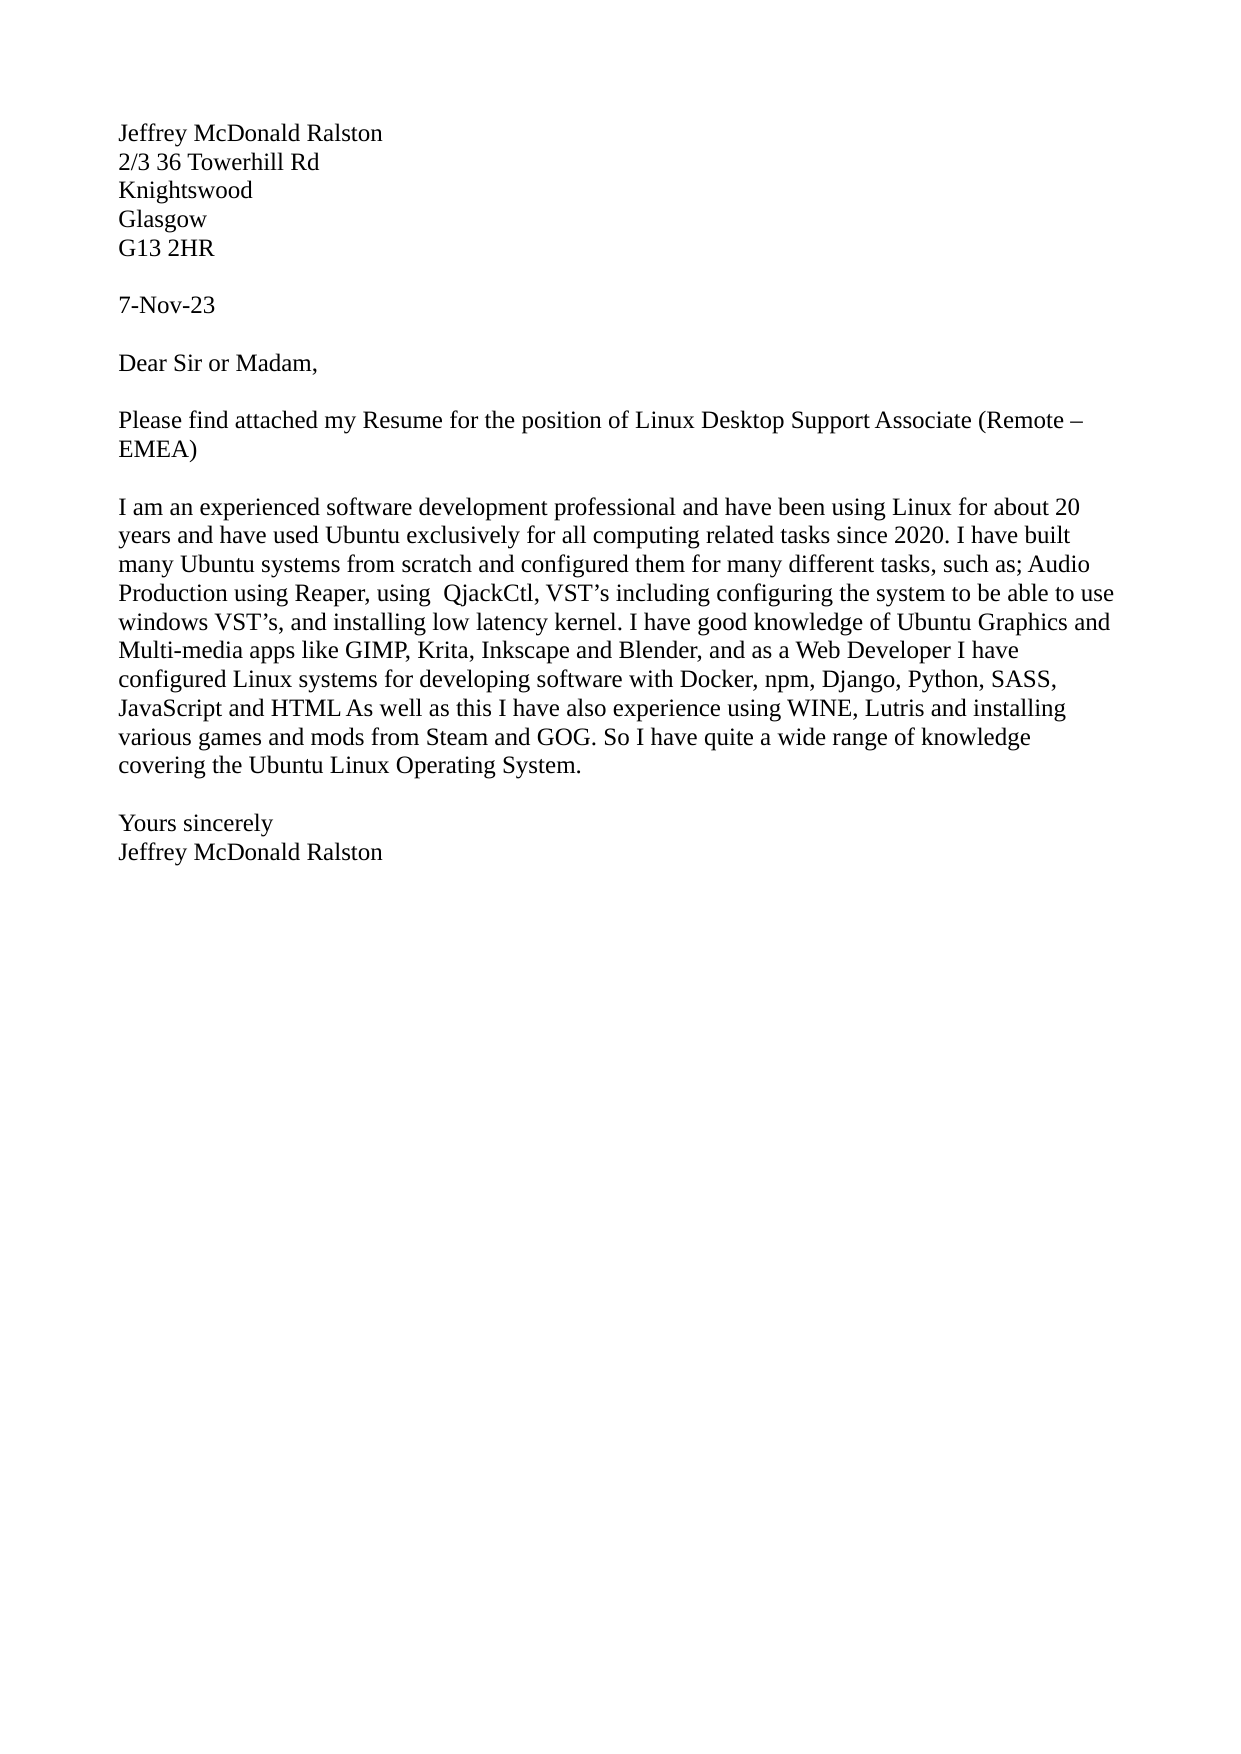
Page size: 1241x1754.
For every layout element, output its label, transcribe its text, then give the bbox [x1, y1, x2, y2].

text Please find attached my Resume for the position of Linux Desktop Support Associate (Remote – EMEA) [118, 406, 1122, 463]
text Knightswood [118, 176, 1122, 204]
text Jeffrey McDonald Ralston [118, 837, 1122, 866]
text Glasgow [118, 204, 1122, 233]
text Jeffrey McDonald Ralston [118, 118, 1122, 147]
text I am an experienced software development professional and have been using Linux for about 20 years and have used Ubuntu exclusively for all computing related tasks since 2020. I have built many Ubuntu systems from scratch and configured them for many different tasks, such as; Audio Production using Reaper, using QjackCtl, VST’s including configuring the system to be able to use windows VST’s, and installing low latency kernel. I have good knowledge of Ubuntu Graphics and Multi-media apps like GIMP, Krita, Inkscape and Blender, and as a Web Developer I have configured Linux systems for developing software with Docker, npm, Django, Python, SASS, JavaScript and HTML As well as this I have also experience using WINE, Lutris and installing various games and mods from Steam and GOG. So I have quite a wide range of knowledge covering the Ubuntu Linux Operating System. [118, 492, 1122, 779]
text 2/3 36 Towerhill Rd [118, 147, 1122, 176]
text Dear Sir or Madam, [118, 348, 1122, 377]
text 7-Nov-23 [118, 291, 1122, 319]
text G13 2HR [118, 233, 1122, 262]
text Yours sincerely [118, 808, 1122, 837]
